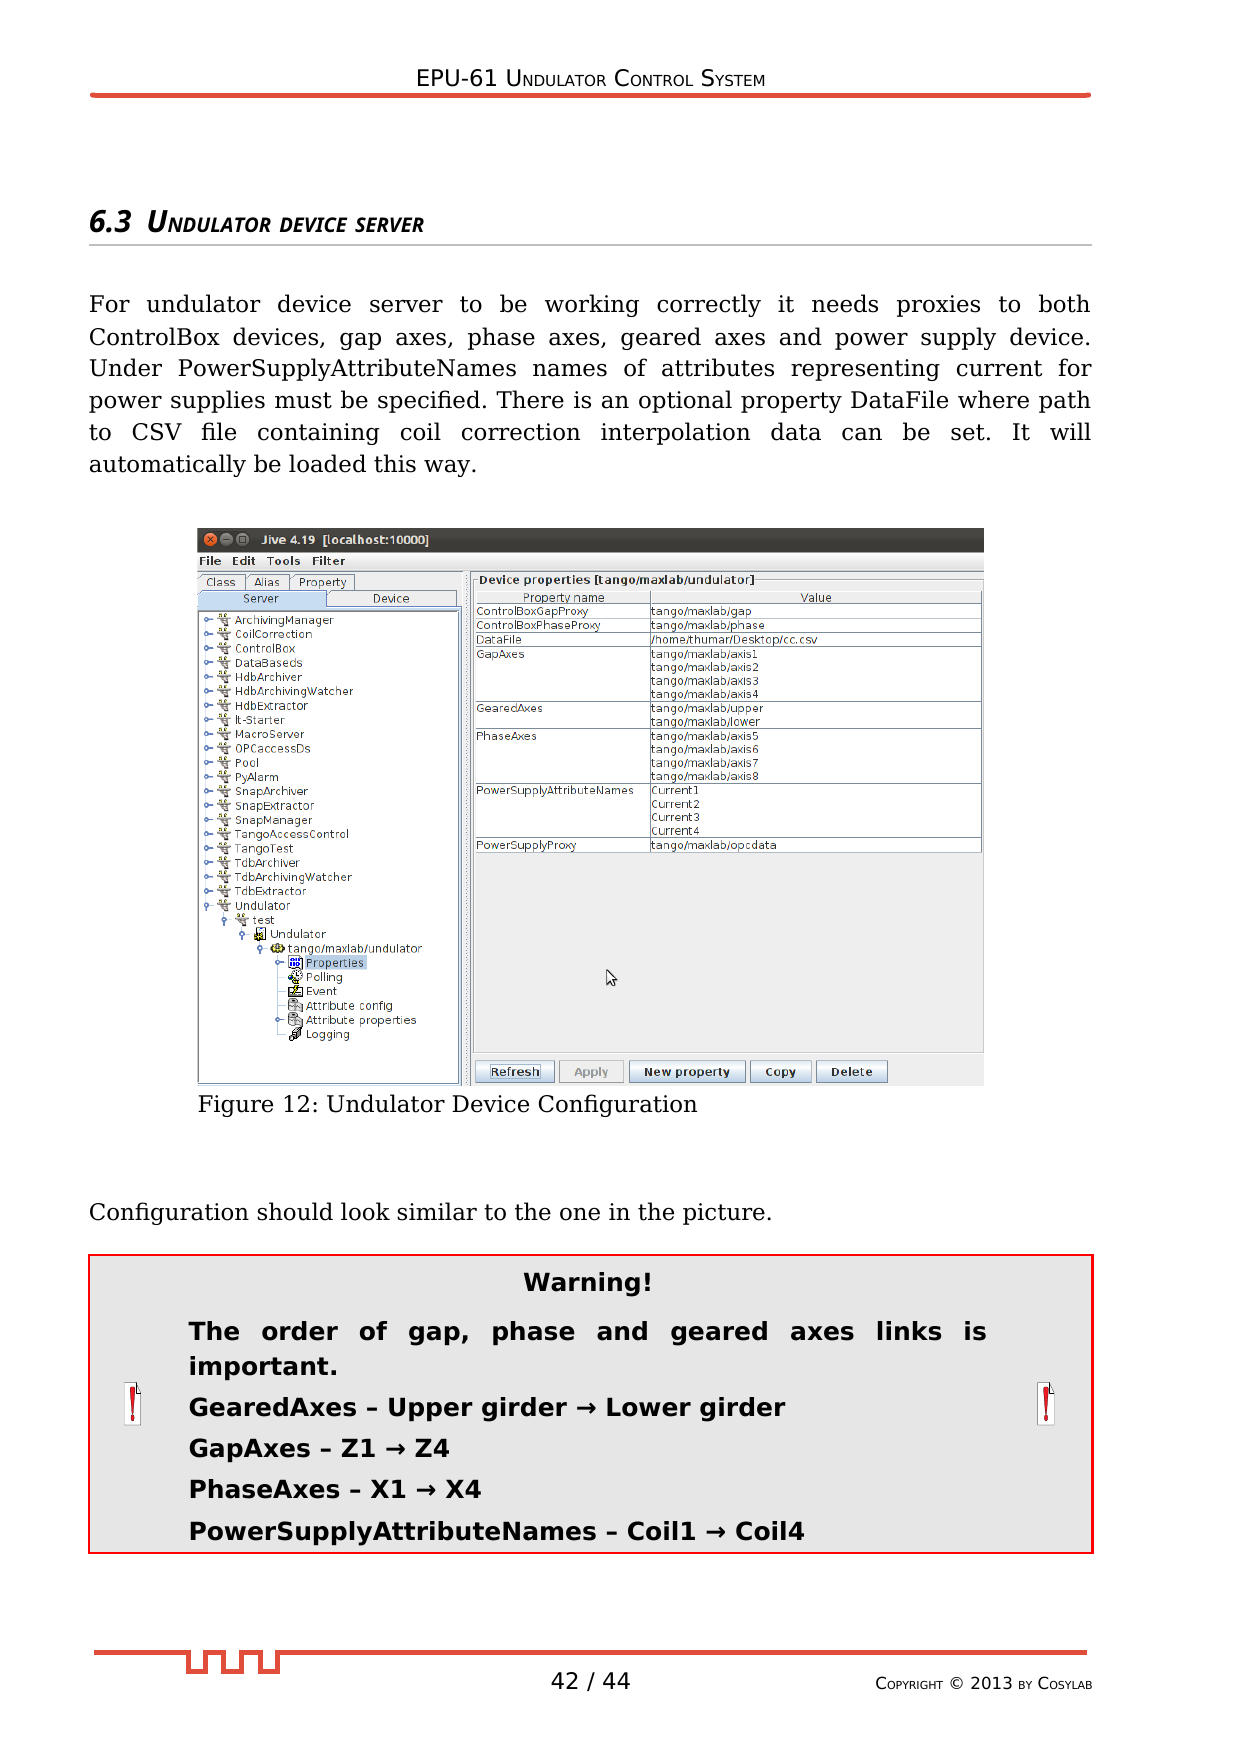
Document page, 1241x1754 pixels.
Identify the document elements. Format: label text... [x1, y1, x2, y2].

table_cell The order of gap, phase and geared axes links is important. GearedAxes – Upper girder → Lower girder GapAxes – Z1 → Z4 PhaseAxes – X1 → X4 PowerSupplyAttributeNames – Coil1 → Coil4 [176, 1303, 999, 1552]
picture [197, 528, 984, 1086]
text Configuration should look similar to the one in the picture. [89, 1199, 1092, 1226]
table_header [90, 1256, 176, 1552]
subtitle Undulator device server [89, 200, 1092, 244]
table_header Warning! [176, 1256, 999, 1303]
text For undulator device server to be working correctly it needs proxies to both ControlBox devices, gap axes, phase axes, geared axes and power supply device. Under PowerSupplyAttributeNames names of attributes representing current for power supplies must be specified. There is an optional property DataFile where path to CSV file containing coil correction interpolation data can be set. It will automatically be loaded this way. [89, 292, 1092, 478]
text Figure 12: Undulator Device Configuration [197, 1086, 984, 1117]
table_header [1000, 1256, 1091, 1552]
